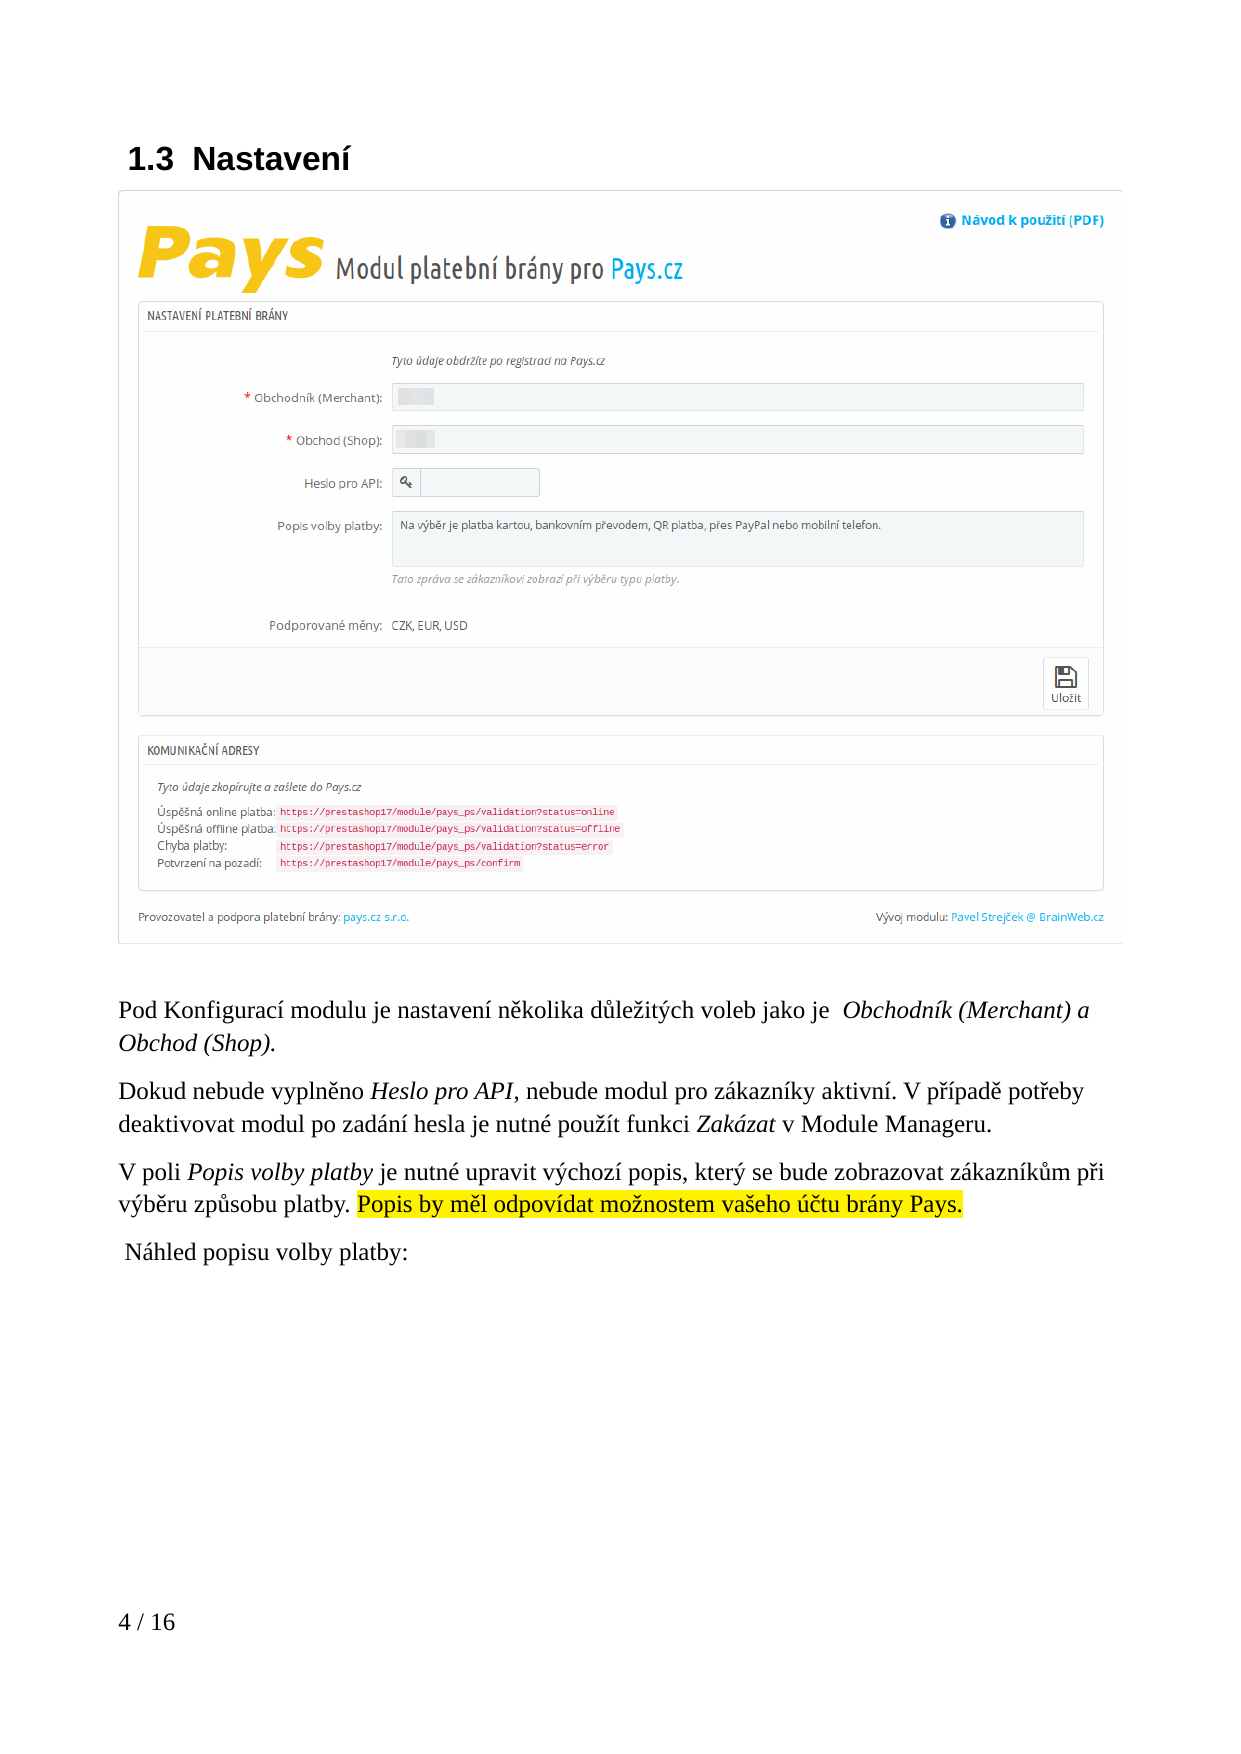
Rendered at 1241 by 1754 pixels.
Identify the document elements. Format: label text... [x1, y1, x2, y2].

picture [118, 190, 1123, 944]
text Dokud nebude vyplněno Heslo pro API, nebude modul pro zákazníky aktivní. V případě potřeby deaktivovat modul po zadání hesla je nutné použít funkci Zakázat v Module Manageru. [118, 1076, 1122, 1138]
subtitle Nastavení [118, 139, 1122, 178]
text V poli Popis volby platby je nutné upravit výchozí popis, který se bude zobrazovat zákazníkům při výběru způsobu platby. Popis by měl odpovídat možnostem vašeho účtu brány Pays. [118, 1157, 1122, 1218]
text Náhled popisu volby platby: [118, 1237, 1122, 1266]
text Pod Konfigurací modulu je nastavení několika důležitých voleb jako je Obchodník (Merchant) a Obchod (Shop). [118, 995, 1122, 1057]
